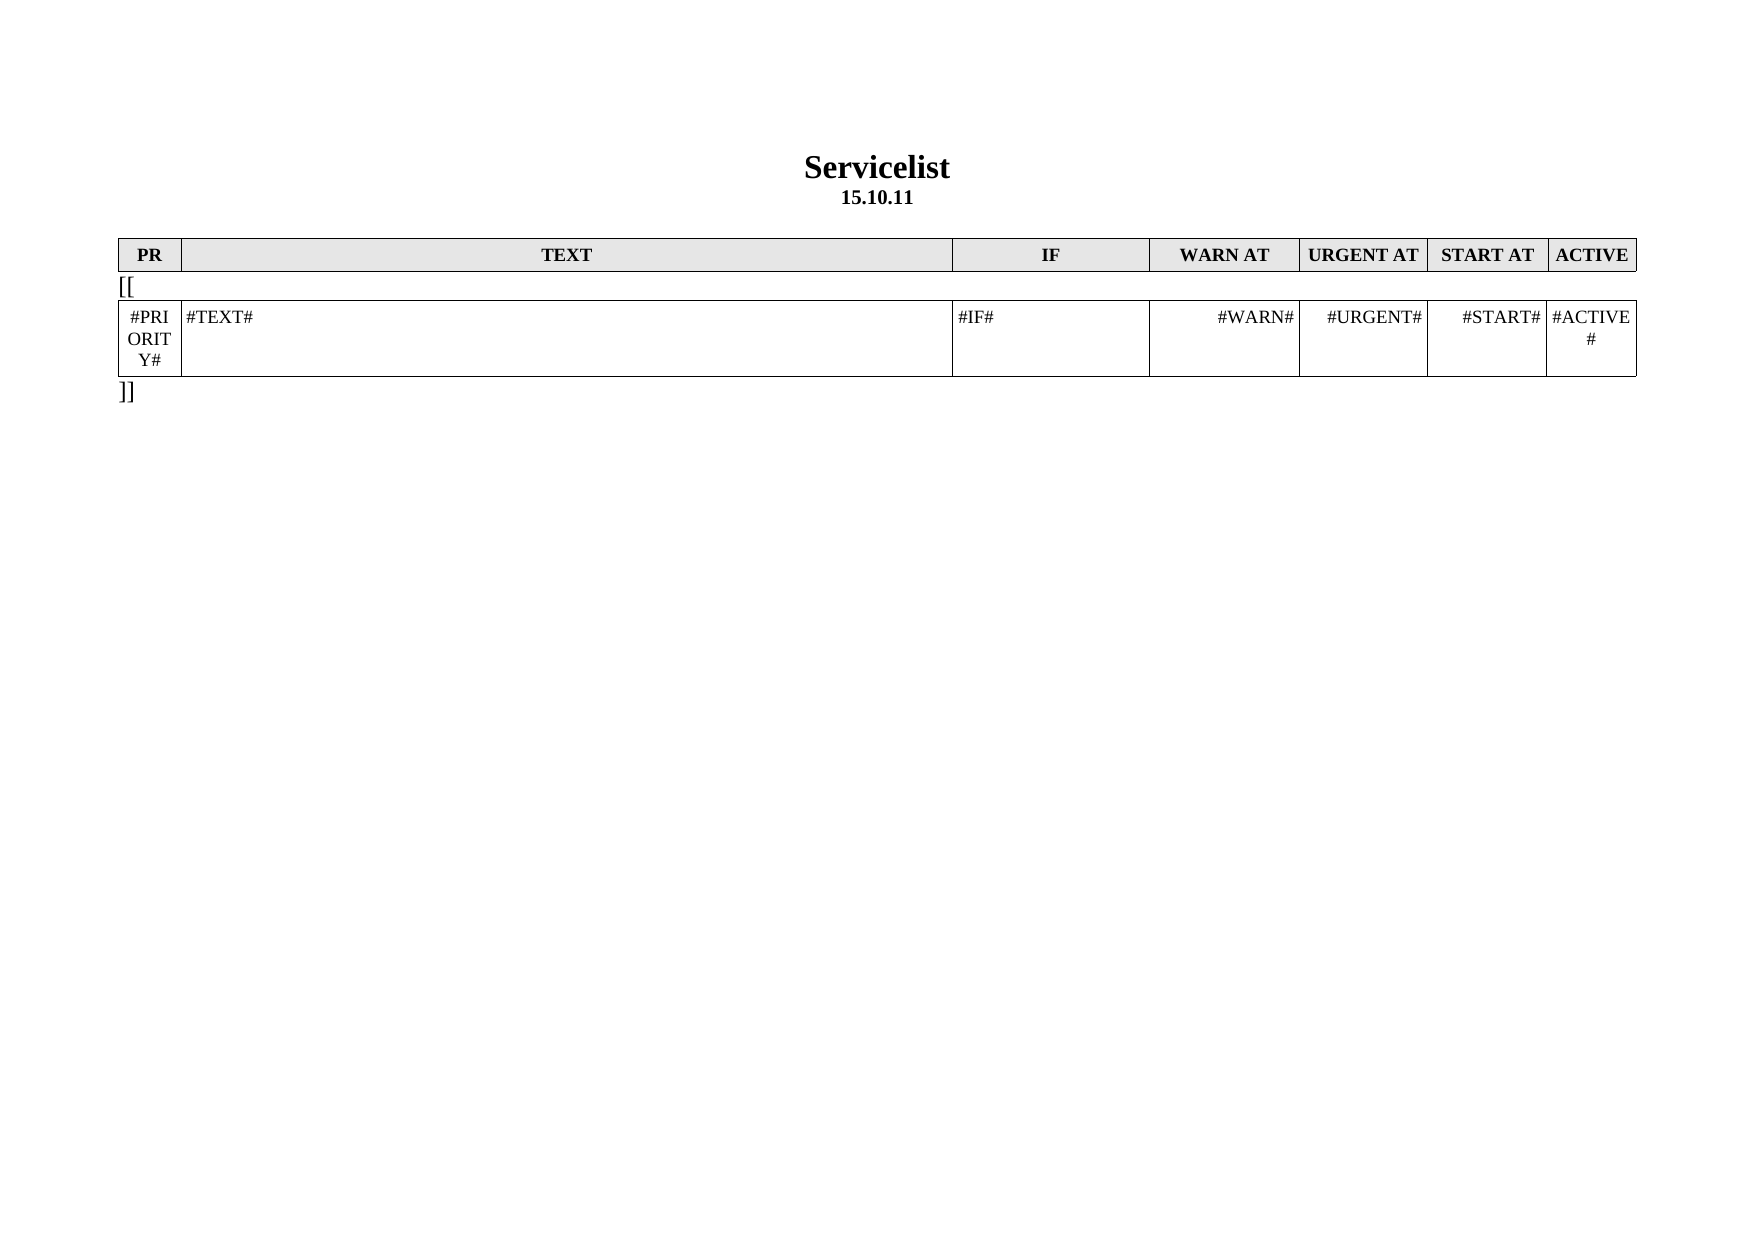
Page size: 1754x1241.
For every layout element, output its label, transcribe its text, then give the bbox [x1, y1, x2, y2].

table_header #ACTIVE# [1547, 301, 1636, 376]
table_header TEXT [182, 239, 952, 271]
table_header START AT [1428, 239, 1548, 271]
text ]] [118, 377, 1636, 405]
table_header #START# [1428, 301, 1546, 376]
table_header ACTIVE [1549, 239, 1636, 271]
text 15.10.11 [118, 185, 1636, 209]
table_header #IF# [953, 301, 1149, 376]
table_header PR [119, 239, 181, 271]
text Servicelist [118, 147, 1636, 185]
table_header WARN AT [1150, 239, 1299, 271]
table_header URGENT AT [1300, 239, 1427, 271]
table_header #WARN# [1150, 301, 1299, 376]
text [[ [118, 272, 1636, 300]
table_header IF [953, 239, 1149, 271]
table_header #PRIORITY# [119, 301, 181, 376]
table_header #TEXT# [182, 301, 952, 376]
table_header #URGENT# [1300, 301, 1427, 376]
